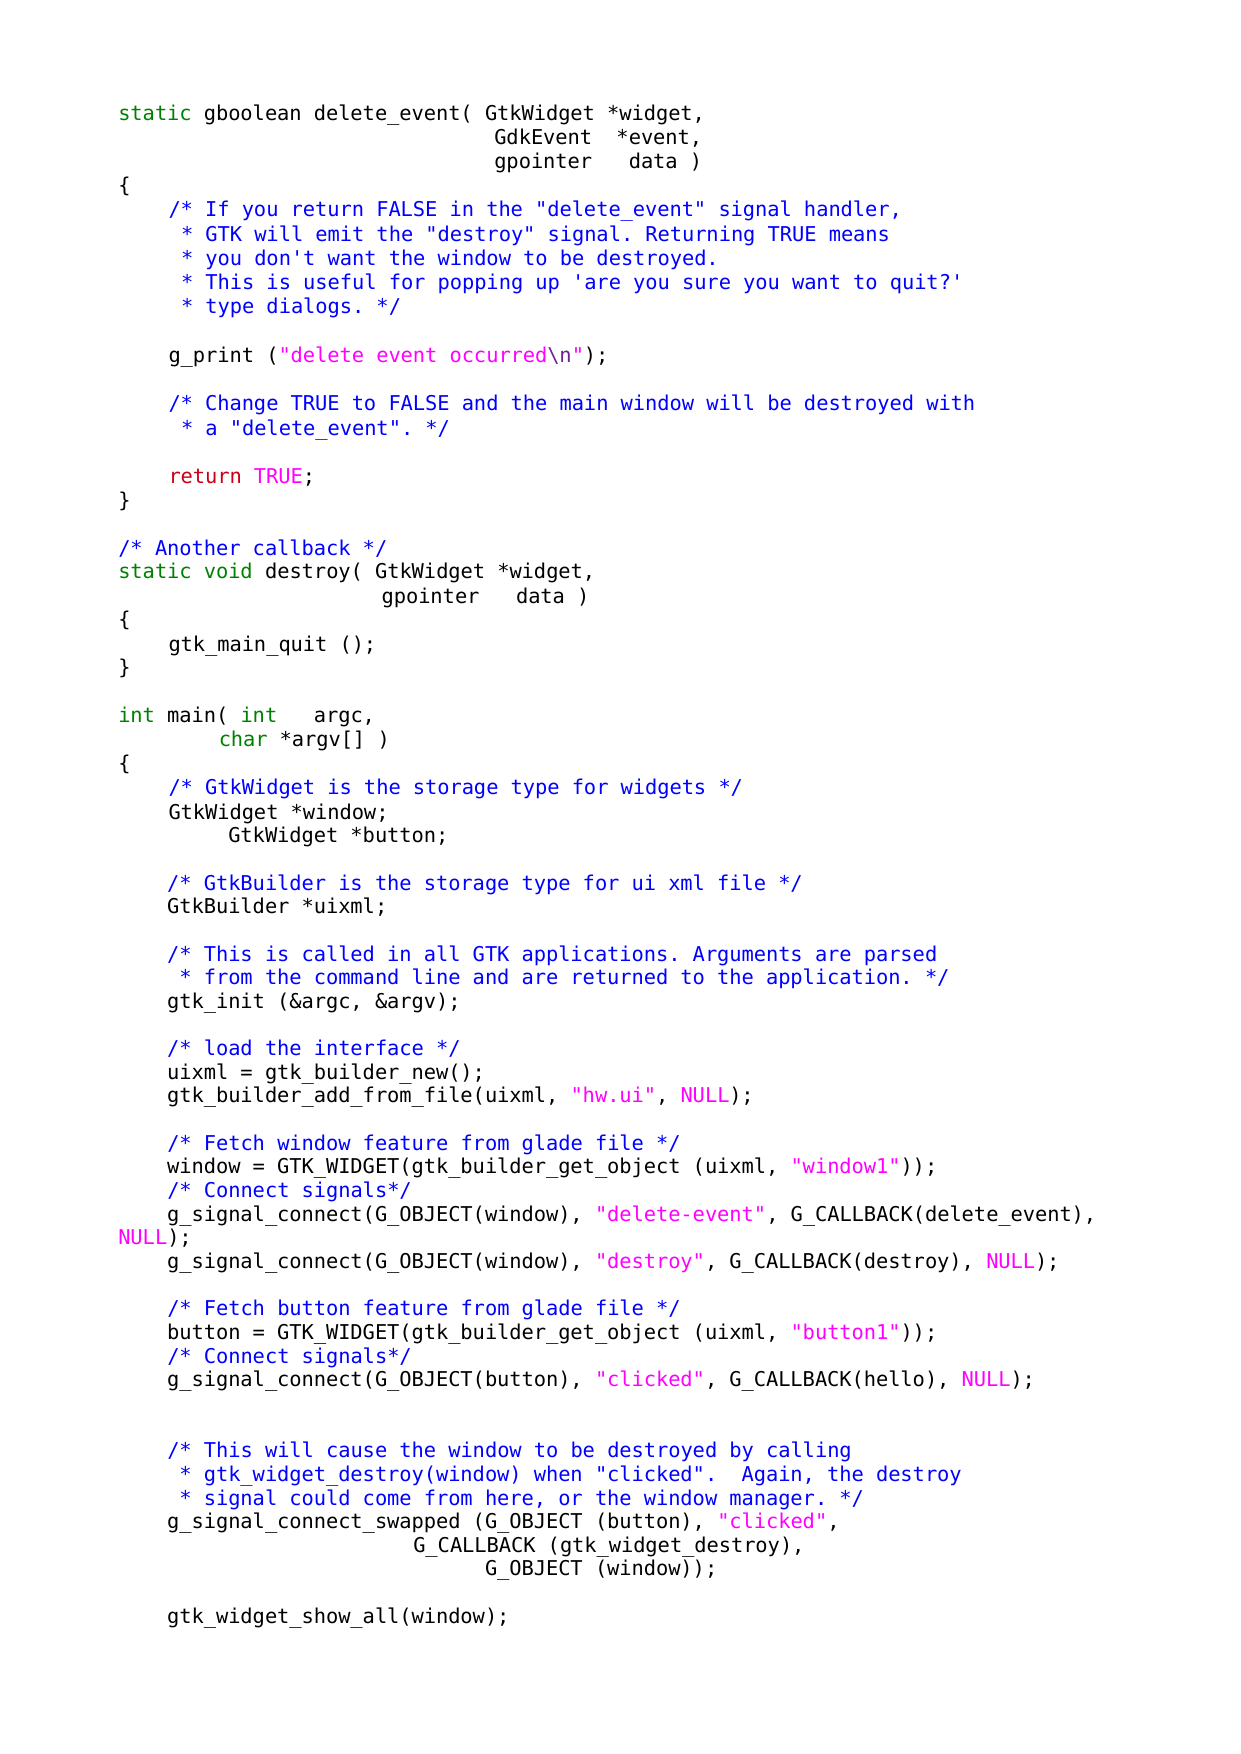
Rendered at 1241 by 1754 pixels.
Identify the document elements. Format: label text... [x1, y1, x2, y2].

text G_CALLBACK (gtk_widget_destroy), [118, 1533, 1133, 1557]
text GtkWidget *window; [118, 800, 1133, 824]
text int main( int argc, [118, 704, 1133, 727]
text /* Fetch window feature from glade file */ [118, 1131, 1133, 1155]
text /* load the interface */ [118, 1037, 1133, 1060]
text /* If you return FALSE in the "delete_event" signal handler, [118, 197, 1133, 222]
text /* Connect signals*/ [118, 1179, 1133, 1202]
text uixml = gtk_builder_new(); [118, 1060, 1133, 1084]
text { [118, 174, 1133, 197]
text char *argv[] ) [118, 727, 1133, 752]
text gtk_init (&argc, &argv); [118, 989, 1133, 1013]
text g_print ("delete event occurred\n"); [118, 343, 1133, 367]
text GtkWidget *button; [118, 824, 1133, 848]
text } [118, 656, 1133, 679]
text * gtk_widget_destroy(window) when "clicked". Again, the destroy [118, 1462, 1133, 1486]
text { [118, 752, 1133, 775]
text /* Fetch button feature from glade file */ [118, 1297, 1133, 1321]
text /* This is called in all GTK applications. Arguments are parsed [118, 942, 1133, 966]
text GtkBuilder *uixml; [118, 895, 1133, 918]
text /* This will cause the window to be destroyed by calling [118, 1439, 1133, 1462]
text g_signal_connect_swapped (G_OBJECT (button), "clicked", [118, 1510, 1133, 1533]
text return TRUE; [118, 464, 1133, 488]
text * from the command line and are returned to the application. */ [118, 966, 1133, 989]
text g_signal_connect(G_OBJECT(window), "destroy", G_CALLBACK(destroy), NULL); [118, 1249, 1133, 1273]
text g_signal_connect(G_OBJECT(window), "delete-event", G_CALLBACK(delete_event), NULL); [118, 1202, 1133, 1249]
text static gboolean delete_event( GtkWidget *widget, [118, 101, 1133, 125]
text /* Connect signals*/ [118, 1344, 1133, 1368]
text { [118, 608, 1133, 632]
text * This is useful for popping up 'are you sure you want to quit?' [118, 270, 1133, 294]
text gpointer data ) [118, 584, 1133, 608]
text * signal could come from here, or the window manager. */ [118, 1486, 1133, 1510]
text * GTK will emit the "destroy" signal. Returning TRUE means [118, 222, 1133, 246]
text * a "delete_event". */ [118, 416, 1133, 440]
text /* Another callback */ [118, 536, 1133, 560]
text } [118, 488, 1133, 512]
text button = GTK_WIDGET(gtk_builder_get_object (uixml, "button1")); [118, 1321, 1133, 1344]
text /* GtkWidget is the storage type for widgets */ [118, 775, 1133, 800]
text window = GTK_WIDGET(gtk_builder_get_object (uixml, "window1")); [118, 1155, 1133, 1179]
text /* GtkBuilder is the storage type for ui xml file */ [118, 871, 1133, 895]
text gtk_builder_add_from_file(uixml, "hw.ui", NULL); [118, 1084, 1133, 1108]
text gtk_main_quit (); [118, 632, 1133, 656]
text gtk_widget_show_all(window); [118, 1604, 1133, 1628]
text * you don't want the window to be destroyed. [118, 246, 1133, 270]
text static void destroy( GtkWidget *widget, [118, 560, 1133, 584]
text /* Change TRUE to FALSE and the main window will be destroyed with [118, 391, 1133, 416]
text G_OBJECT (window)); [118, 1557, 1133, 1581]
text GdkEvent *event, [118, 125, 1133, 149]
text * type dialogs. */ [118, 294, 1133, 319]
text g_signal_connect(G_OBJECT(button), "clicked", G_CALLBACK(hello), NULL); [118, 1368, 1133, 1391]
text gpointer data ) [118, 149, 1133, 174]
